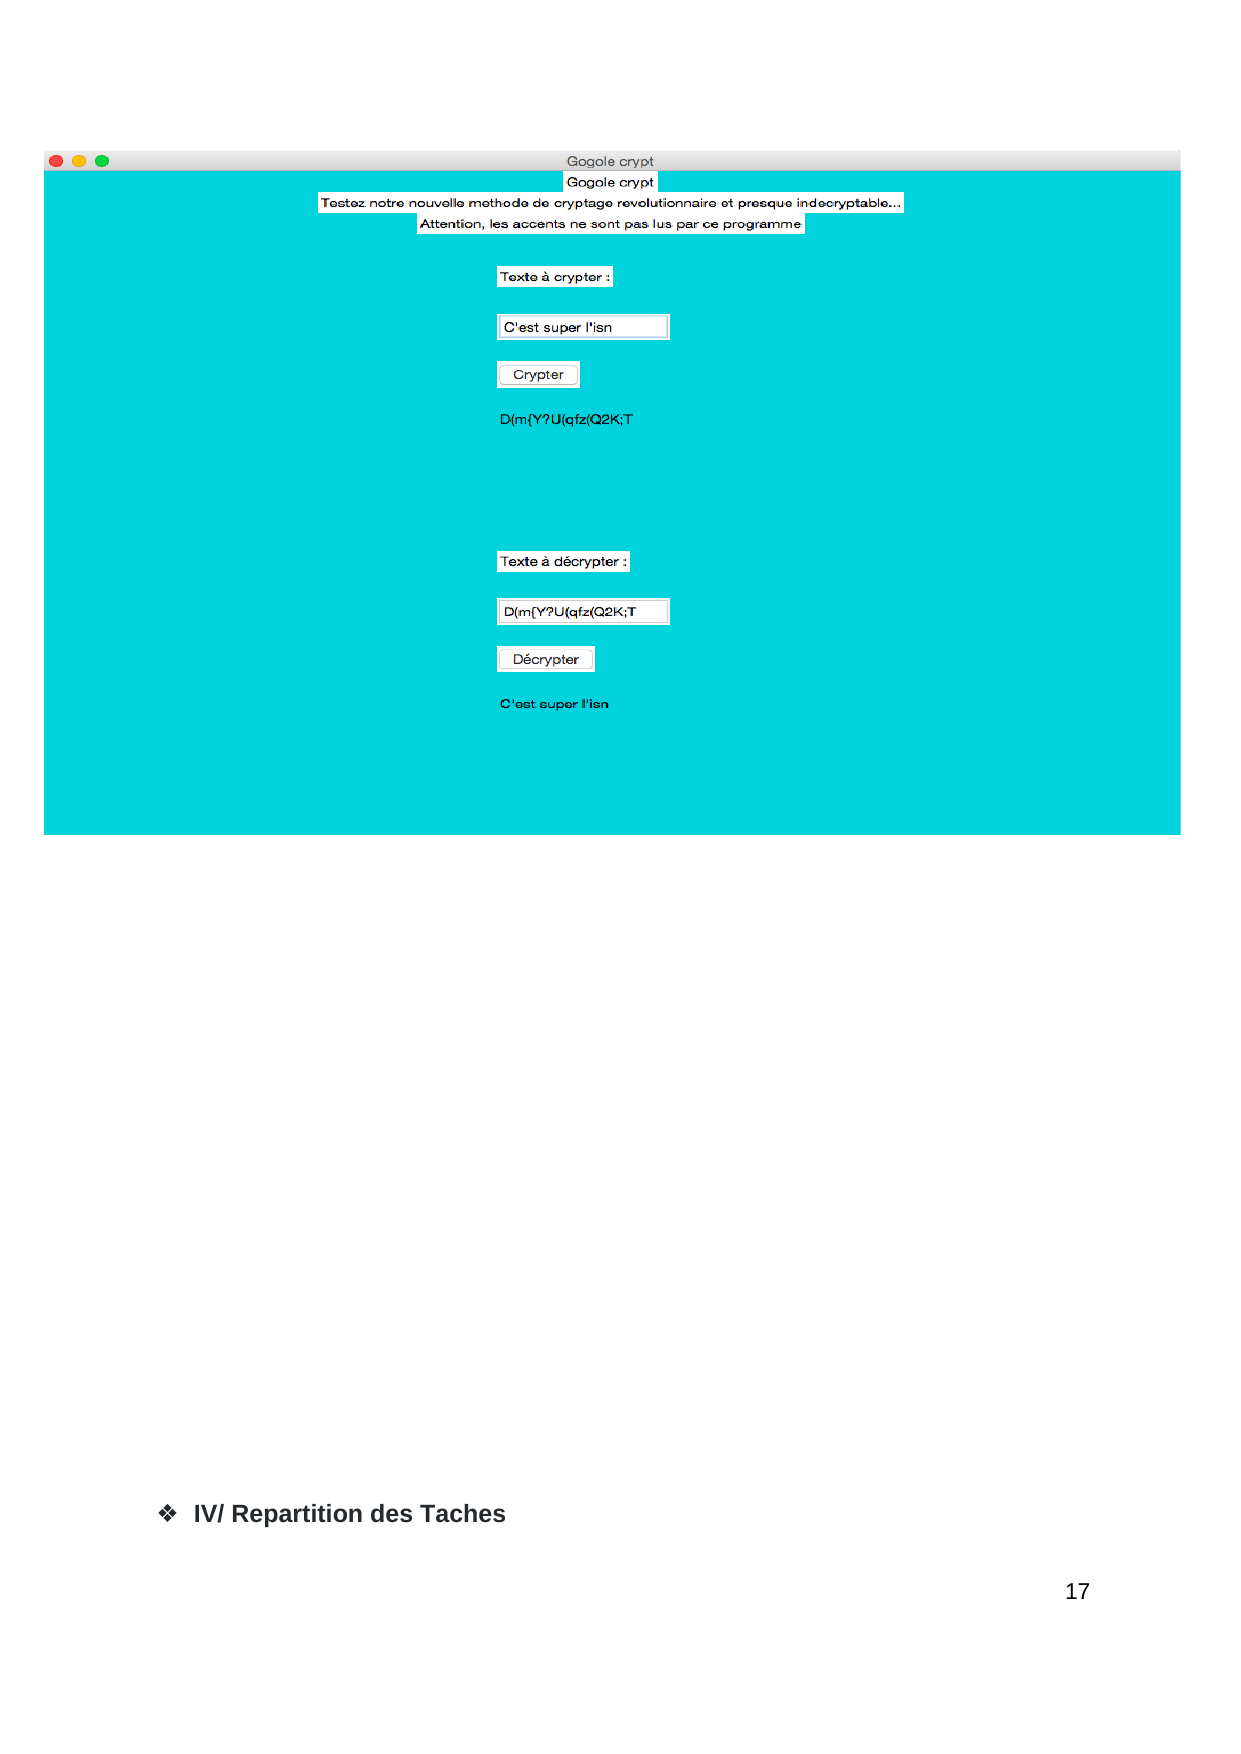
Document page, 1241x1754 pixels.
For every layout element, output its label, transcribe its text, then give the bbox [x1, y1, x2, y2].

list IV/ Repartition des Taches [156, 1498, 1090, 1527]
picture [43, 150, 1181, 835]
